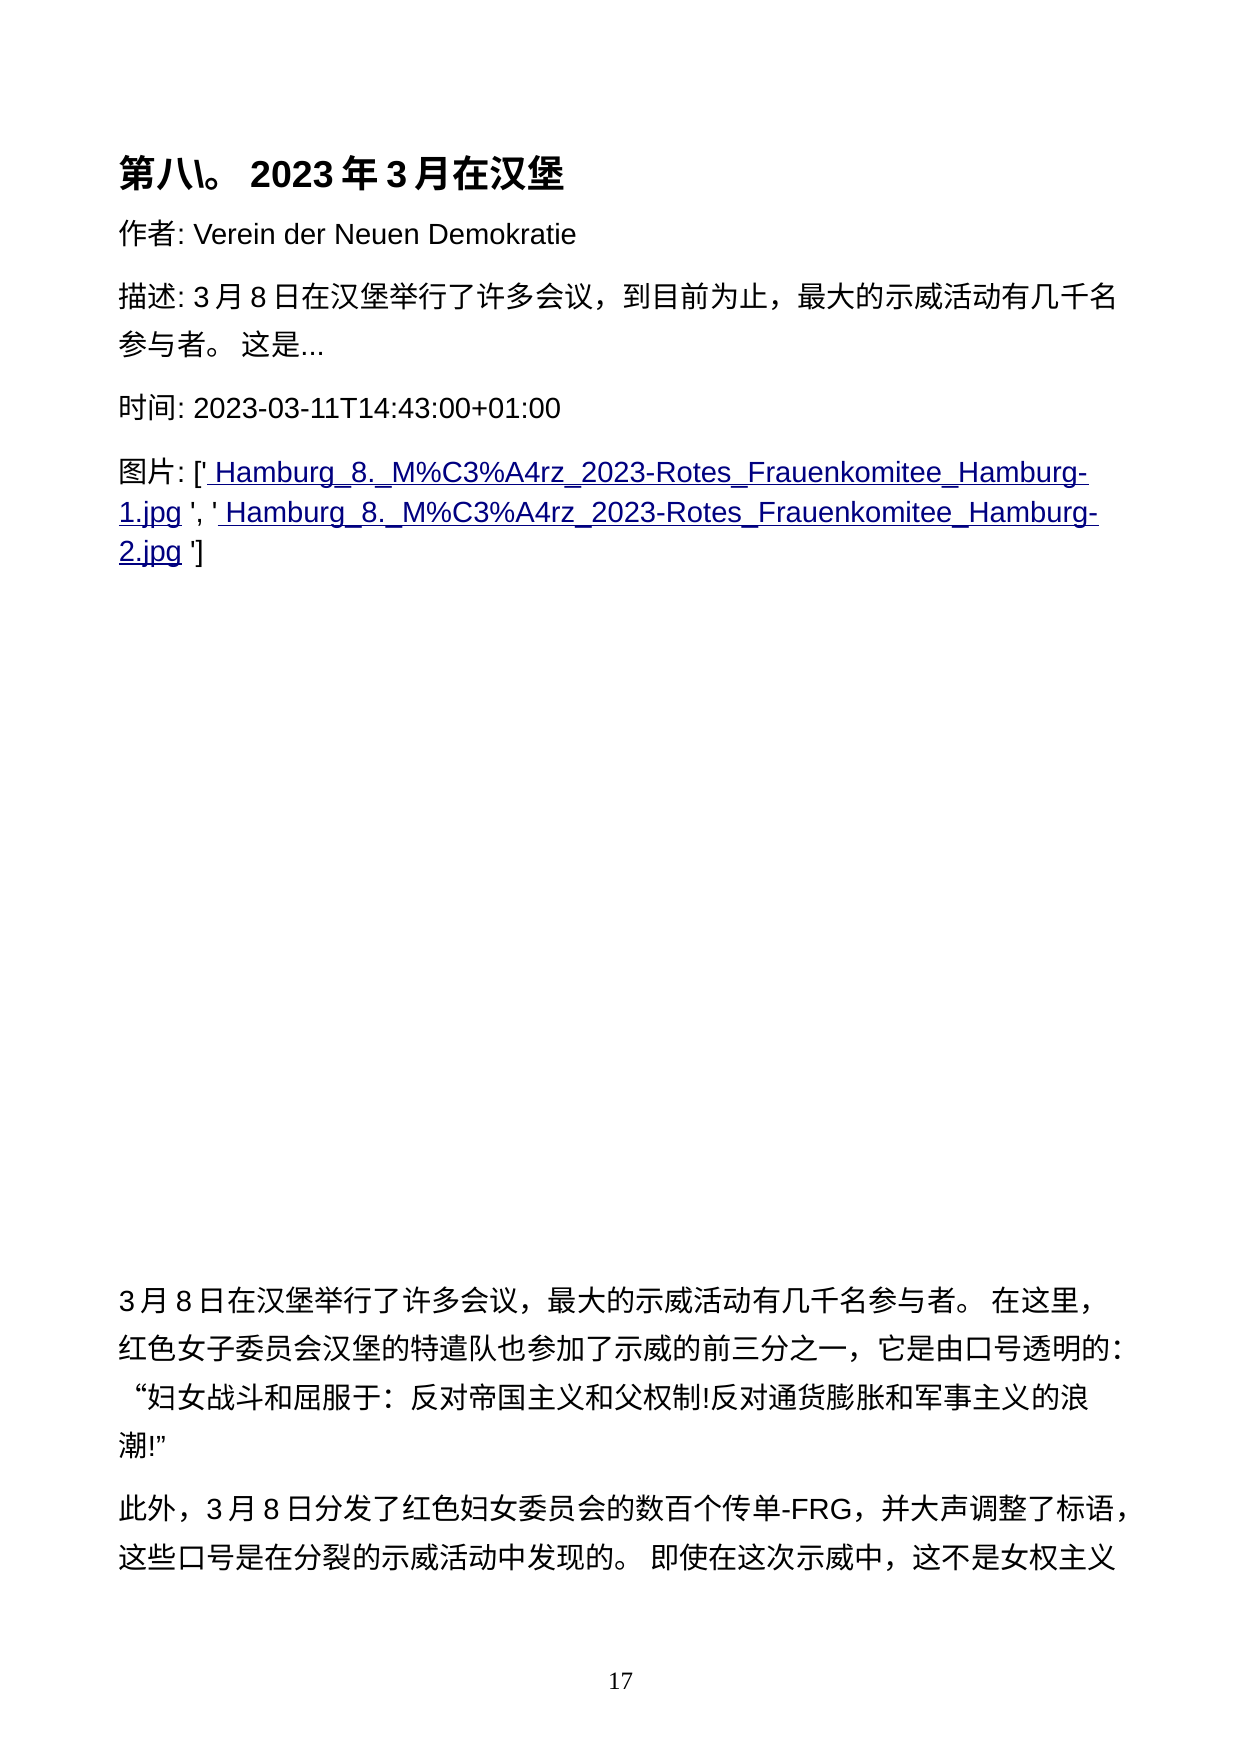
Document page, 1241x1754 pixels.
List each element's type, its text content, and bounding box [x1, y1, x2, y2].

text 图片: [' Hamburg_8._M%C3%A4rz_2023-Rotes_Frauenkomitee_Hamburg-1.jpg ', ' Hamburg_8._M%C3%A4rz_2023-Rotes_Frauenkomitee_Hamburg-2.jpg '] [118, 448, 1122, 568]
text 描述: 3月8日在汉堡举行了许多会议，到目前为止，最大的示威活动有几千名参与者。 这是... [118, 273, 1122, 364]
text 此外，3月8日分发了红色妇女委员会的数百个传单-FRG，并大声调整了标语，这些口号是在分裂的示威活动中发现的。 即使在这次示威中，这不是女权主义的无产阶级色彩，而是其他示威活动中的好战气氛，这表明，妇女人群在政治斗争中越来越活跃，并最终增长了无产阶级妇女运动。 [118, 1486, 1122, 1577]
subtitle 第八\。 2023年3月在汉堡 [118, 143, 1122, 198]
text 3月8日在汉堡举行了许多会议，最大的示威活动有几千名参与者。 在这里，红色女子委员会汉堡的特遣队也参加了示威的前三分之一，它是由口号透明的：“妇女战斗和屈服于：反对帝国主义和父权制!反对通货膨胀和军事主义的浪潮!” [118, 587, 1122, 1465]
text 作者: Verein der Neuen Demokratie [118, 210, 1122, 253]
text 时间: 2023-03-11T14:43:00+01:00 [118, 385, 1122, 427]
